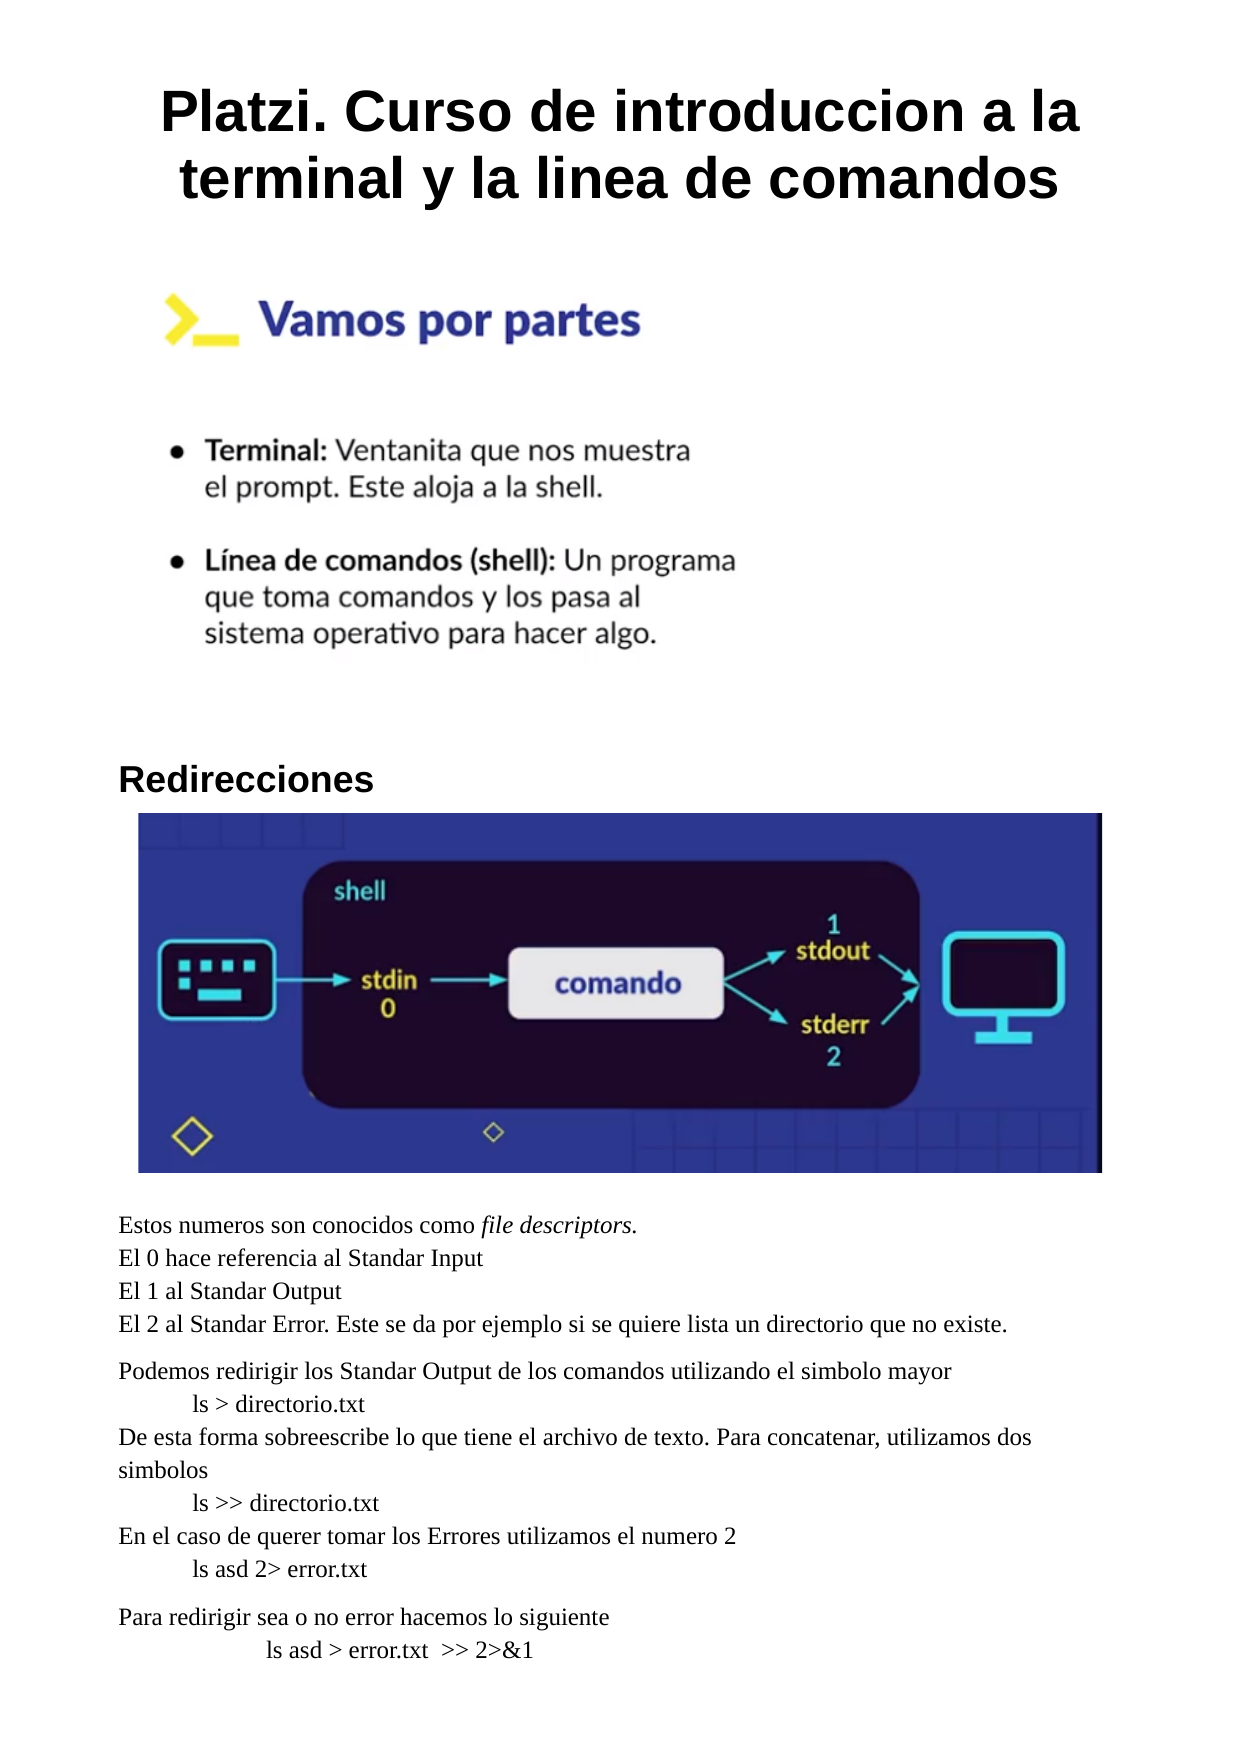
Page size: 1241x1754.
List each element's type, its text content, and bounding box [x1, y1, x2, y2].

subtitle Redirecciones [118, 248, 1122, 801]
text Estos numeros son conocidos como file descriptors. El 0 hace referencia al Standar Input El 1 al Standar Output El 2 al Standar Error. Este se da por ejemplo si se quiere lista un directorio que no existe. [118, 813, 1122, 1337]
picture [138, 813, 1103, 1173]
text Para redirigir sea o no error hacemos lo siguiente ls asd > error.txt >> 2>&1 [118, 1602, 1122, 1664]
text Podemos redirigir los Standar Output de los comandos utilizando el simbolo mayor ls > directorio.txt De esta forma sobreescribe lo que tiene el archivo de texto. Para concatenar, utilizamos dos simbolos ls >> directorio.txt En el caso de querer tomar los Errores utilizamos el numero 2 ls asd 2> error.txt [118, 1356, 1122, 1583]
title Platzi. Curso de introduccion a la terminal y la linea de comandos [118, 76, 1122, 211]
picture [141, 282, 745, 672]
